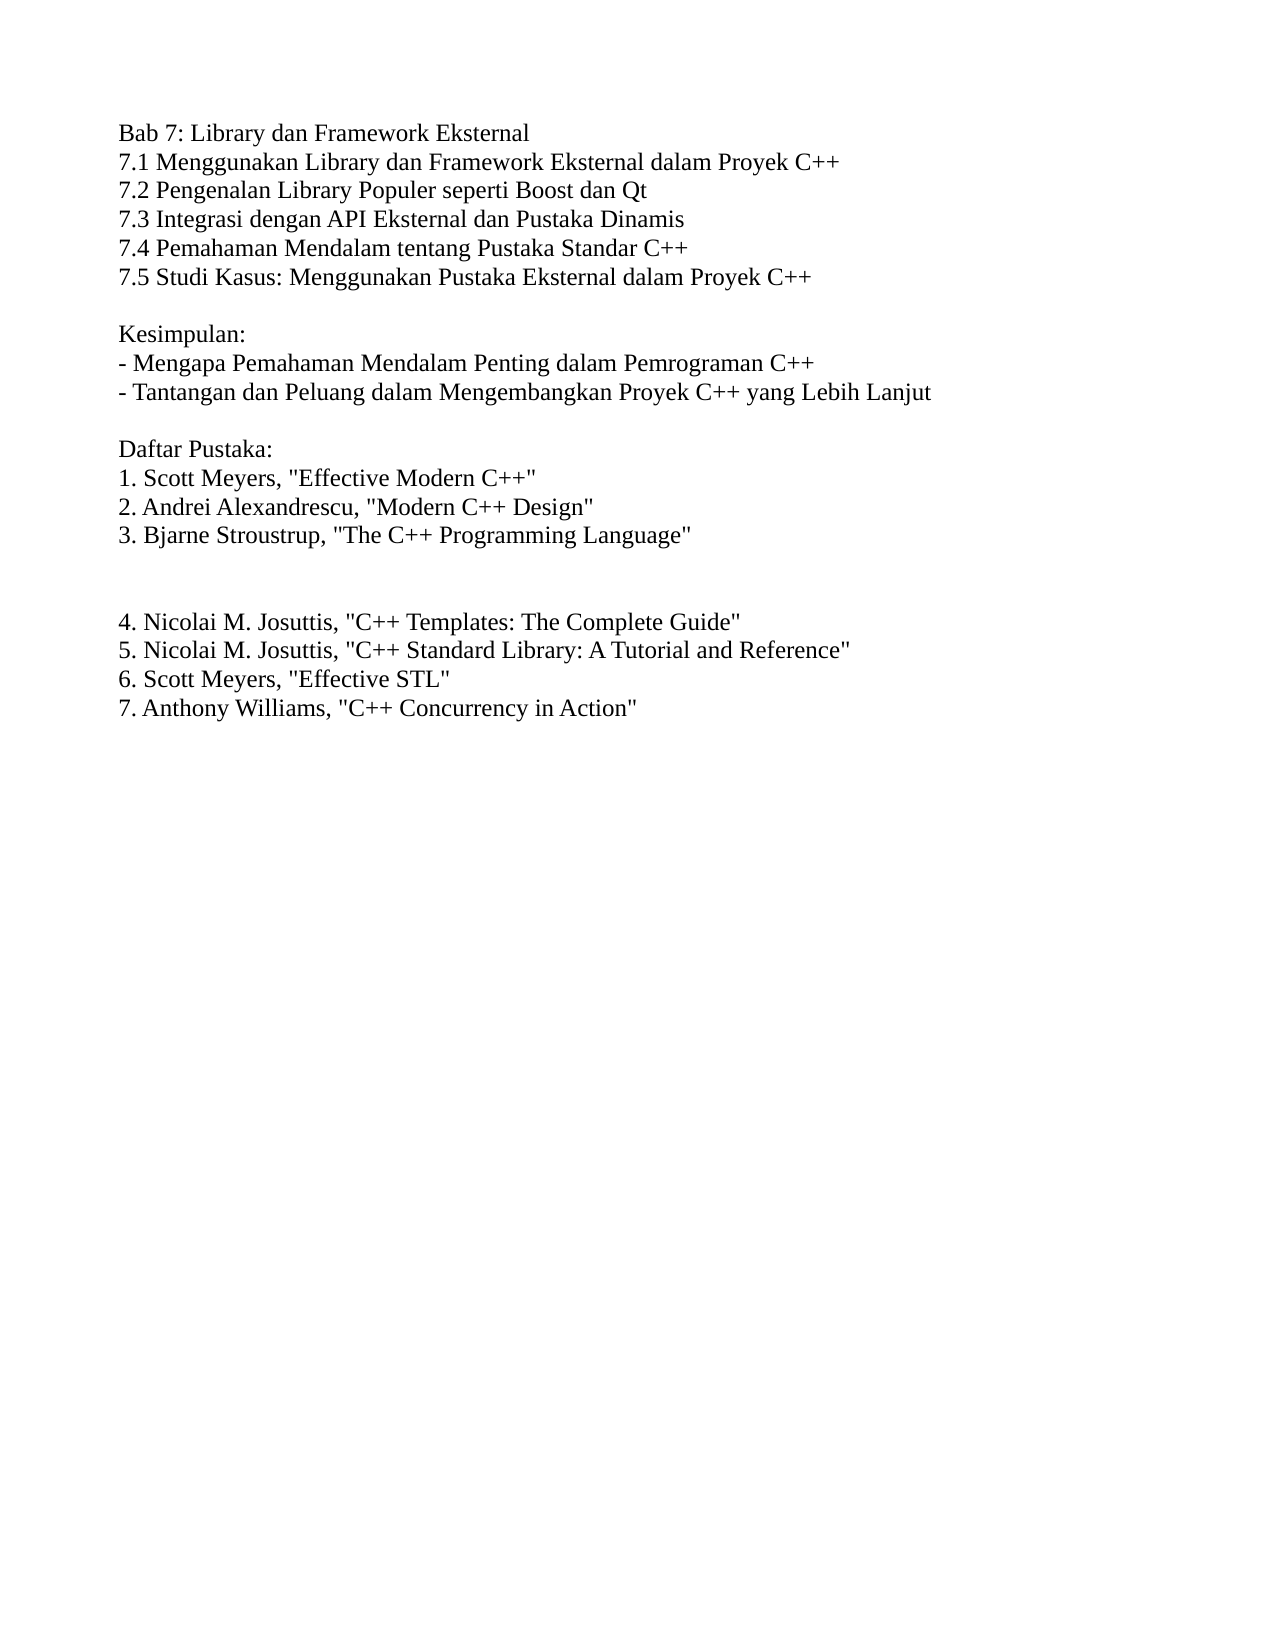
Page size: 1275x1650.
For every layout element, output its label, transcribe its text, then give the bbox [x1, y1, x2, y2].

text 7.5 Studi Kasus: Menggunakan Pustaka Eksternal dalam Proyek C++ [118, 262, 1157, 291]
text 3. Bjarne Stroustrup, "The C++ Programming Language" [118, 521, 1157, 549]
text 6. Scott Meyers, "Effective STL" [118, 664, 1157, 693]
text - Tantangan dan Peluang dalam Mengembangkan Proyek C++ yang Lebih Lanjut [118, 377, 1157, 406]
text 7.1 Menggunakan Library dan Framework Eksternal dalam Proyek C++ [118, 147, 1157, 176]
text Daftar Pustaka: [118, 434, 1157, 463]
text 7.3 Integrasi dengan API Eksternal dan Pustaka Dinamis [118, 204, 1157, 233]
text 7.2 Pengenalan Library Populer seperti Boost dan Qt [118, 176, 1157, 204]
text 7. Anthony Williams, "C++ Concurrency in Action" [118, 693, 1157, 722]
text 1. Scott Meyers, "Effective Modern C++" [118, 463, 1157, 492]
text - Mengapa Pemahaman Mendalam Penting dalam Pemrograman C++ [118, 348, 1157, 377]
text 2. Andrei Alexandrescu, "Modern C++ Design" [118, 492, 1157, 521]
text 7.4 Pemahaman Mendalam tentang Pustaka Standar C++ [118, 233, 1157, 262]
text 4. Nicolai M. Josuttis, "C++ Templates: The Complete Guide" [118, 607, 1157, 636]
text 5. Nicolai M. Josuttis, "C++ Standard Library: A Tutorial and Reference" [118, 636, 1157, 664]
text Bab 7: Library dan Framework Eksternal [118, 118, 1157, 147]
text Kesimpulan: [118, 319, 1157, 348]
